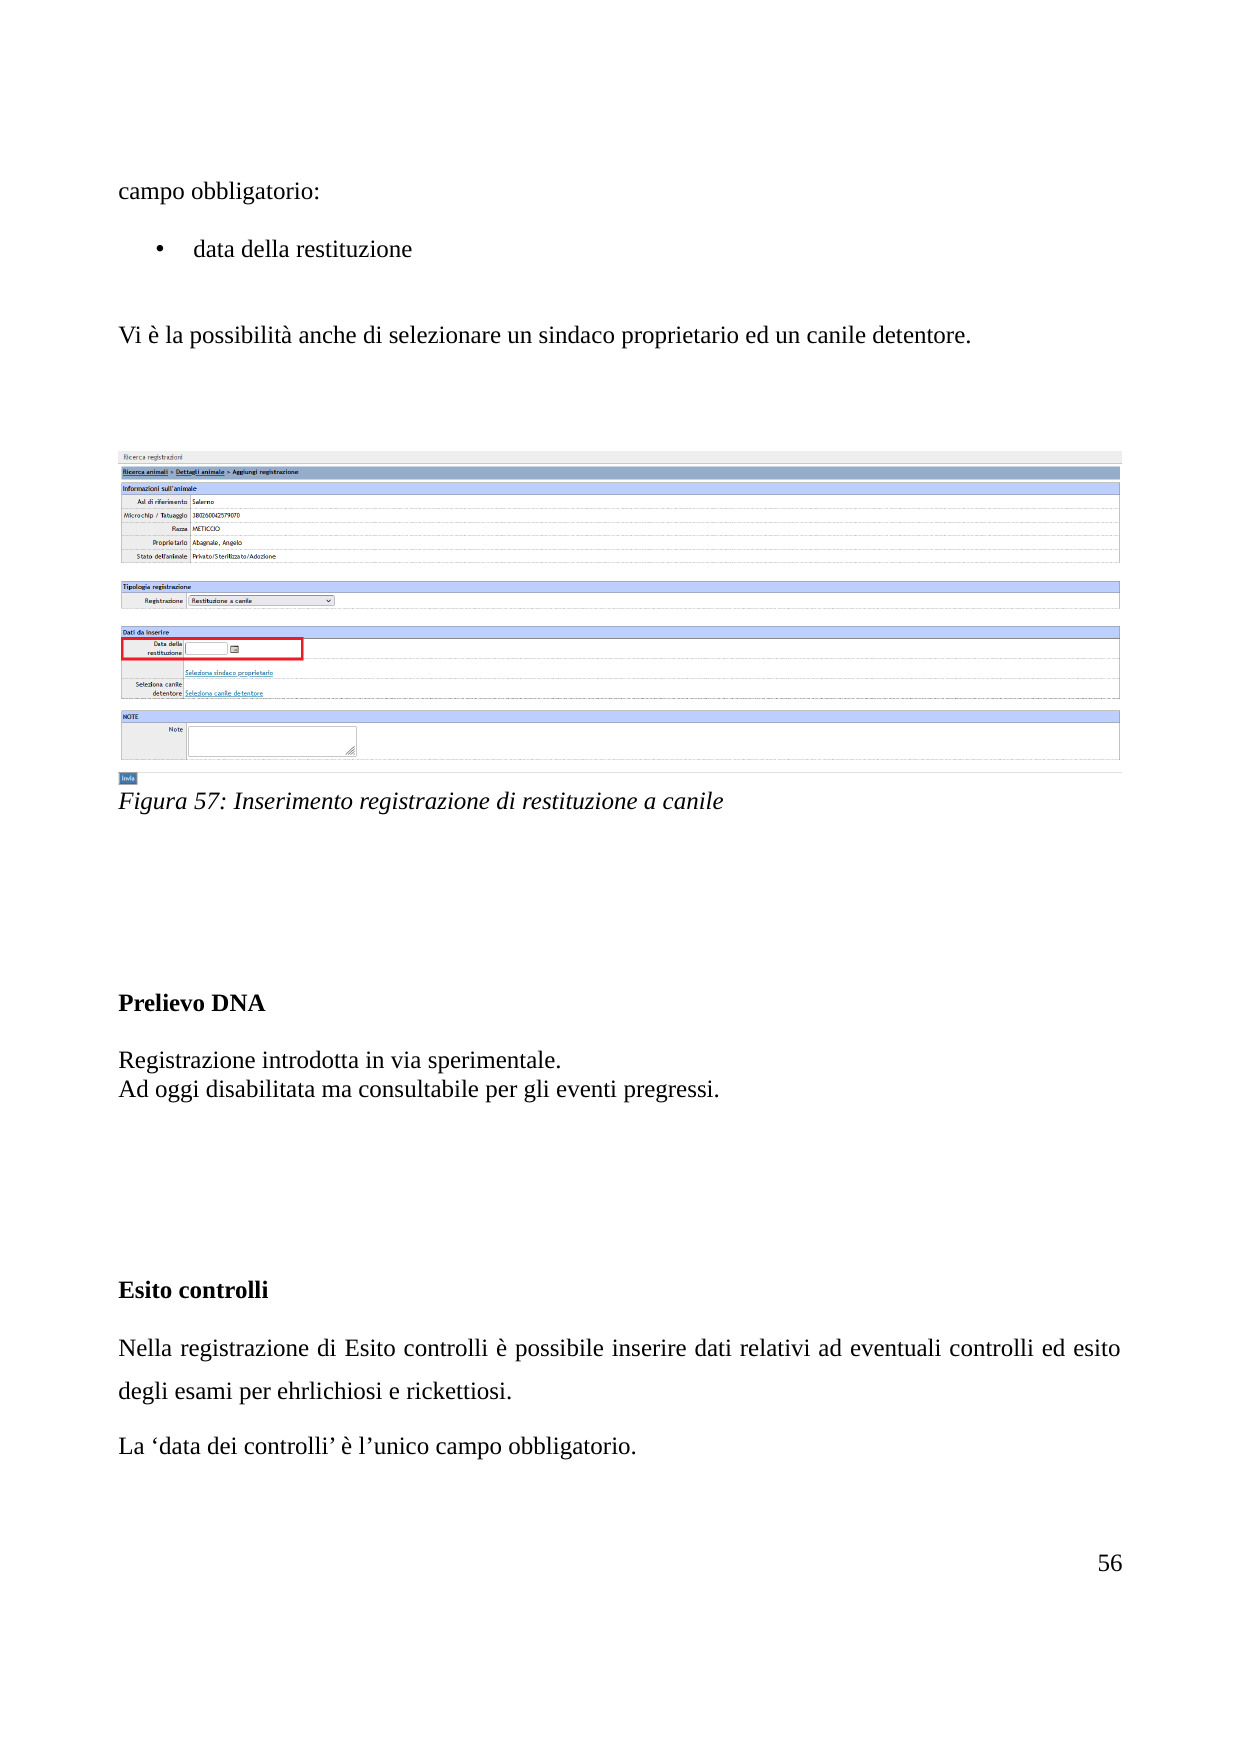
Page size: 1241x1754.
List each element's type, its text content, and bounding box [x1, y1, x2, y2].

text Nella registrazione di Esito controlli è possibile inserire dati relativi ad eventuali controlli ed esito degli esami per ehrlichiosi e rickettiosi. [118, 1333, 1122, 1404]
text campo obbligatorio: [118, 176, 1122, 205]
text Prelievo DNA [118, 988, 1122, 1016]
text Vi è la possibilità anche di selezionare un sindaco proprietario ed un canile detentore. [118, 320, 1122, 349]
text Registrazione introdotta in via sperimentale. [118, 1045, 1122, 1074]
text Esito controlli [118, 1246, 1122, 1304]
list data della restituzione [156, 234, 1122, 263]
text Ad oggi disabilitata ma consultabile per gli eventi pregressi. [118, 1074, 1122, 1103]
text Figura 57: Inserimento registrazione di restituzione a canile [118, 787, 1122, 815]
text La ‘data dei controlli’ è l’unico campo obbligatorio. [118, 1431, 1122, 1460]
